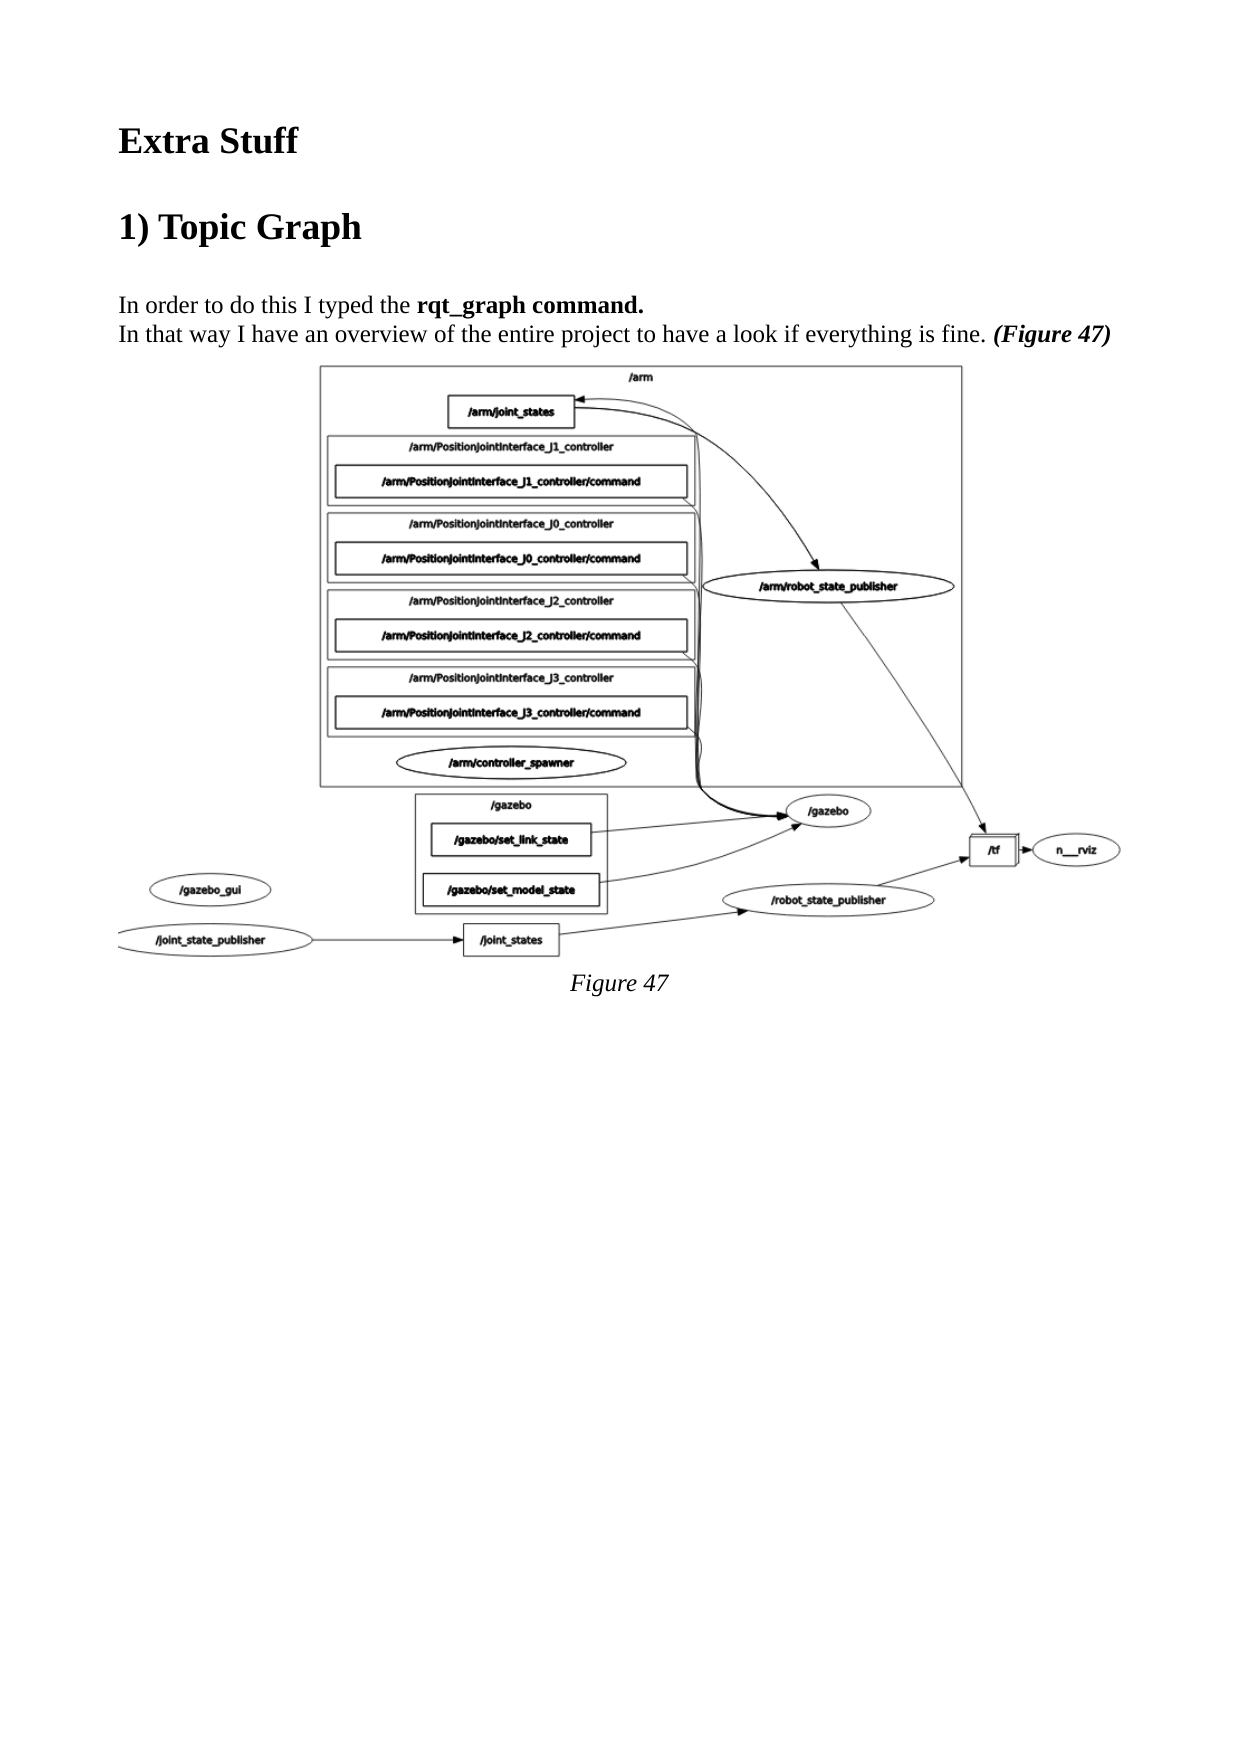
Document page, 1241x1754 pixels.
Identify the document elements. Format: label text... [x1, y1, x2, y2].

text Extra Stuff [118, 118, 1122, 161]
text In order to do this I typed the rqt_graph command. [118, 291, 1122, 319]
text In that way I have an overview of the entire project to have a look if everything is fine. (Figure 47) [118, 319, 1122, 348]
picture [118, 360, 1123, 969]
text Figure 47 [118, 969, 1122, 997]
text 1) Topic Graph [118, 204, 1122, 247]
